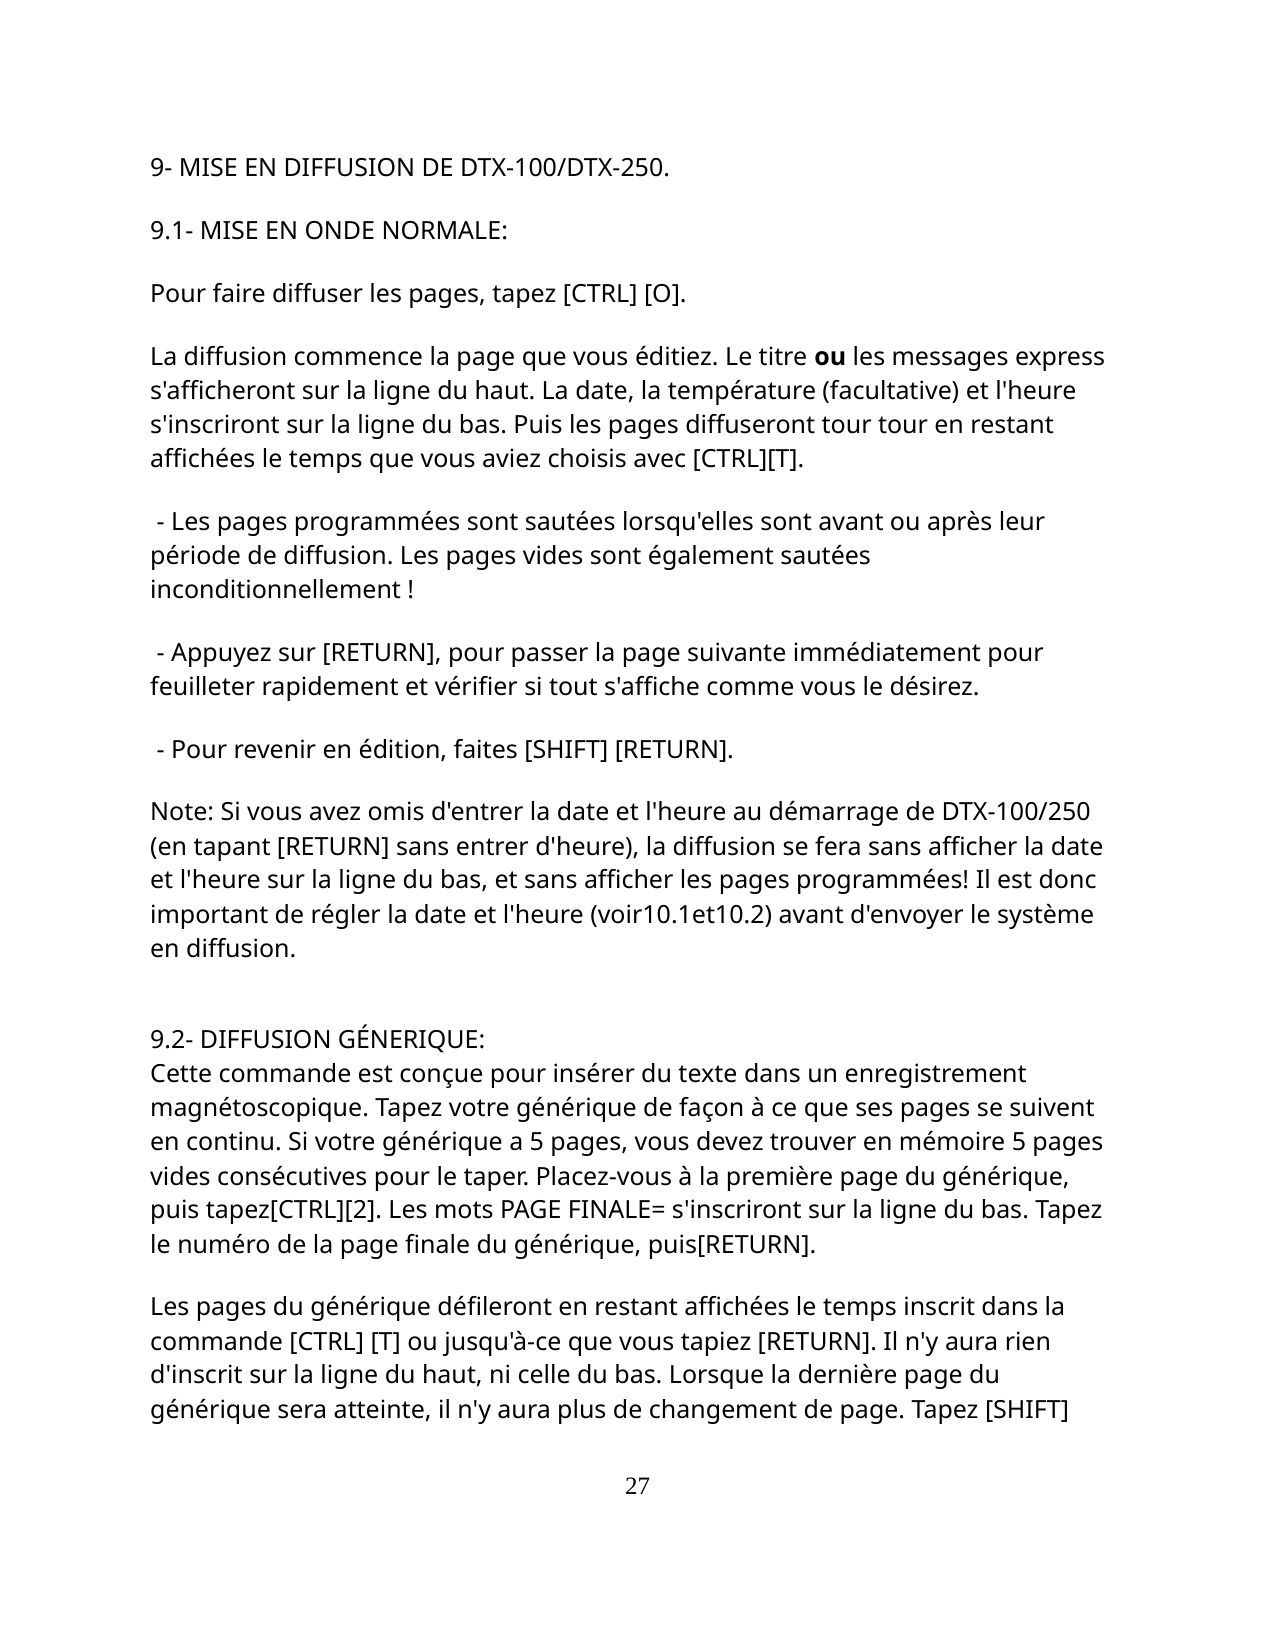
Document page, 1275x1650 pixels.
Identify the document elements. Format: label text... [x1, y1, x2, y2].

text - Pour revenir en édition, faites [SHIFT] [RETURN]. [150, 731, 1125, 765]
text - Les pages programmées sont sautées lorsqu'elles sont avant ou après leur période de diffusion. Les pages vides sont également sautées inconditionnellement ! [150, 503, 1125, 606]
text Note: Si vous avez omis d'entrer la date et l'heure au démarrage de DTX-100/250 (en tapant [RETURN] sans entrer d'heure), la diffusion se fera sans afficher la date et l'heure sur la ligne du bas, et sans afficher les pages programmées! Il est donc important de régler la date et l'heure (voir10.1et10.2) avant d'envoyer le système en diffusion. [150, 794, 1125, 964]
text Les pages du générique défileront en restant affichées le temps inscrit dans la commande [CTRL] [T] ou jusqu'à-ce que vous tapiez [RETURN]. Il n'y aura rien d'inscrit sur la ligne du haut, ni celle du bas. Lorsque la dernière page du générique sera atteinte, il n'y aura plus de changement de page. Tapez [SHIFT] [150, 1289, 1125, 1425]
text 9.1- MISE EN ONDE NORMALE: [150, 213, 1125, 247]
text - Appuyez sur [RETURN], pour passer la page suivante immédiatement pour feuilleter rapidement et vérifier si tout s'affiche comme vous le désirez. [150, 634, 1125, 702]
text 9.2- DIFFUSION GÉNERIQUE: [150, 1022, 1125, 1056]
text Cette commande est conçue pour insérer du texte dans un enregistrement magnétoscopique. Tapez votre générique de façon à ce que ses pages se suivent en continu. Si votre générique a 5 pages, vous devez trouver en mémoire 5 pages [150, 1056, 1125, 1158]
text vides consécutives pour le taper. Placez-vous à la première page du générique, puis tapez[CTRL][2]. Les mots PAGE FINALE= s'inscriront sur la ligne du bas. Tapez le numéro de la page finale du générique, puis[RETURN]. [150, 1158, 1125, 1260]
text Pour faire diffuser les pages, tapez [CTRL] [O]. [150, 276, 1125, 310]
text 9- MISE EN DIFFUSION DE DTX-100/DTX-250. [150, 150, 1125, 184]
text La diffusion commence la page que vous éditiez. Le titre ou les messages express s'afficheront sur la ligne du haut. La date, la température (facultative) et l'heure s'inscriront sur la ligne du bas. Puis les pages diffuseront tour tour en restant affichées le temps que vous aviez choisis avec [CTRL][T]. [150, 338, 1125, 475]
